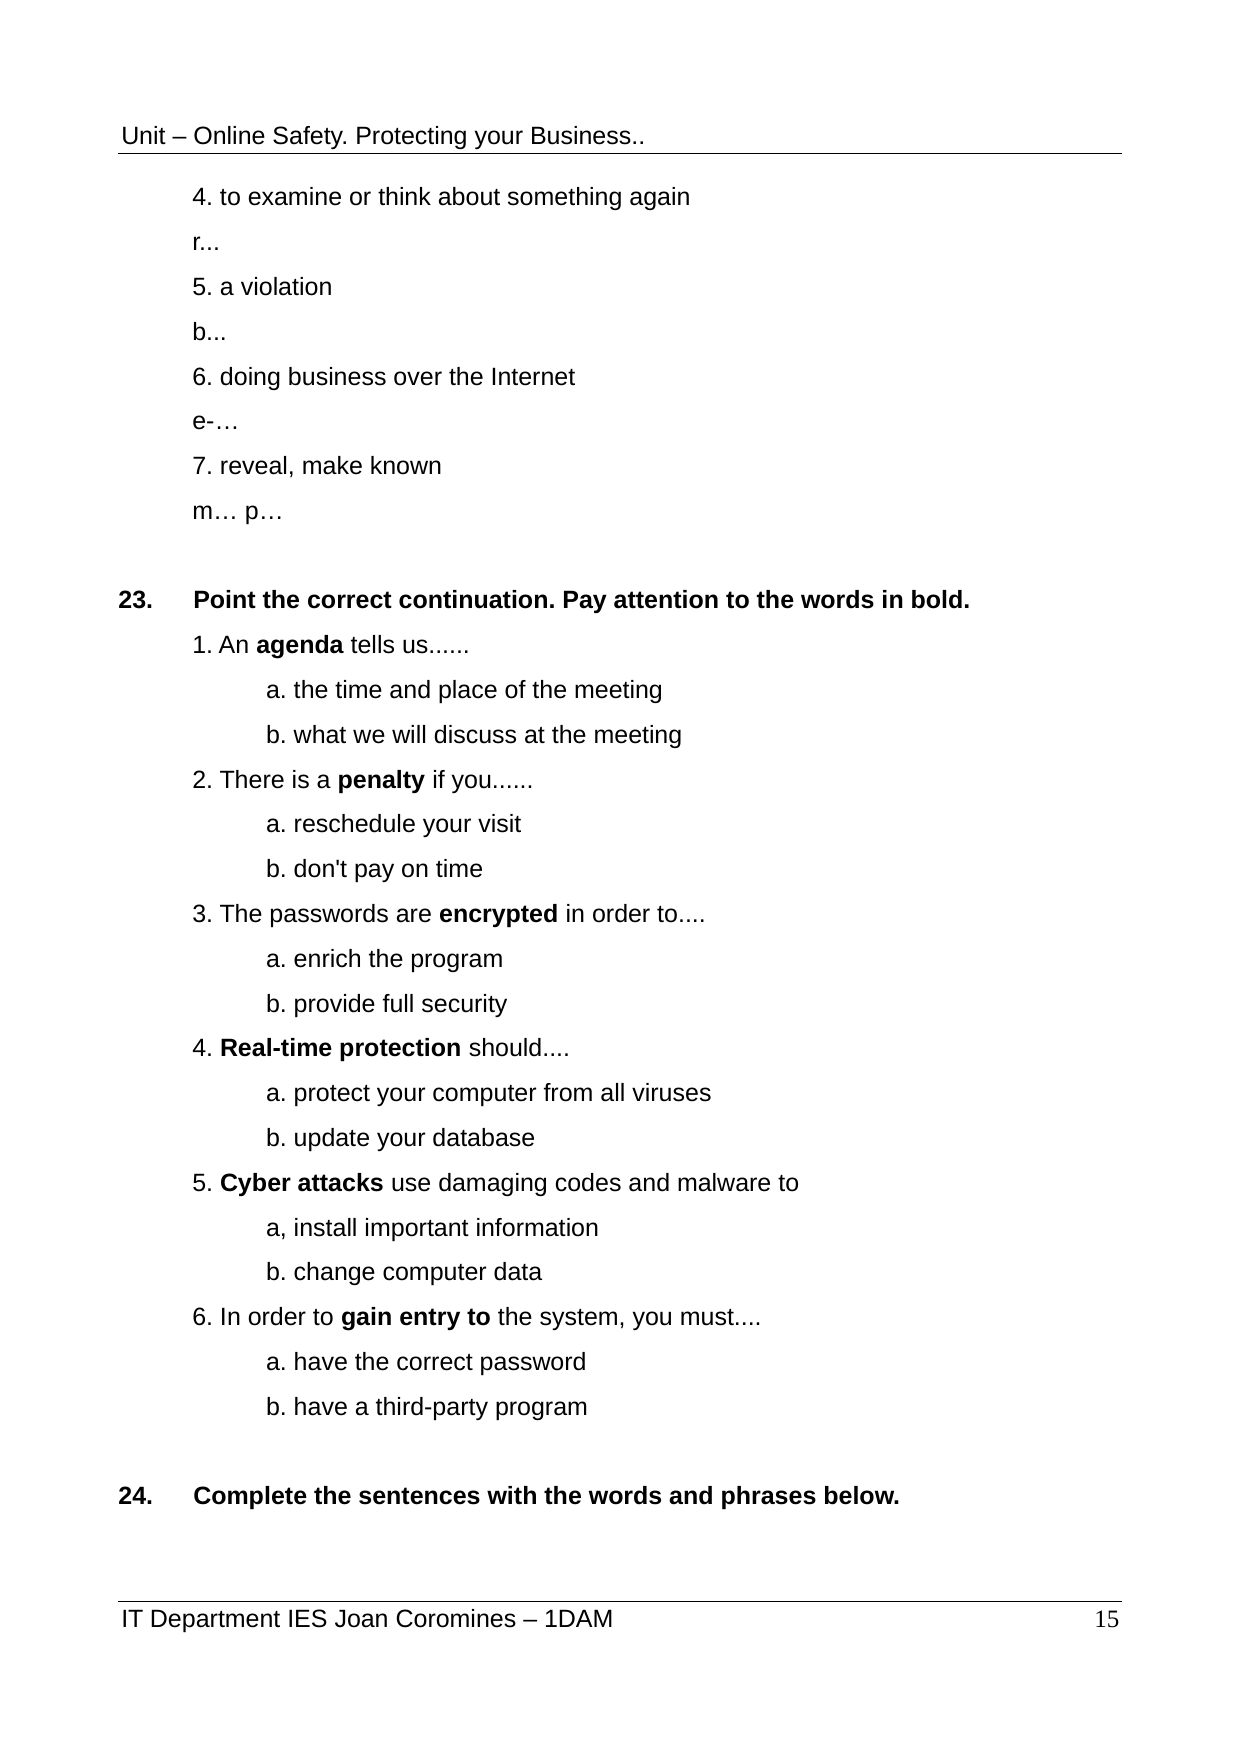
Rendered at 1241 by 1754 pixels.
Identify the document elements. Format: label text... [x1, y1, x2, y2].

text a. enrich the program [266, 944, 1122, 972]
text b. have a third-party program [266, 1392, 1122, 1420]
text b. update your database [266, 1123, 1122, 1152]
text b. provide full security [266, 988, 1122, 1017]
text b. what we will discuss at the meeting [266, 720, 1122, 748]
text 2. There is a penalty if you...... [192, 764, 1122, 793]
text b. change computer data [266, 1257, 1122, 1286]
text 6. doing business over the Internet [192, 361, 1122, 390]
text a, install important information [266, 1212, 1122, 1241]
text 4. Real-time protection should.... [192, 1033, 1122, 1062]
text a. reschedule your visit [266, 809, 1122, 838]
text r... [192, 227, 1122, 256]
text e-… [192, 406, 1122, 435]
text a. protect your computer from all viruses [266, 1078, 1122, 1107]
text 7. reveal, make known [192, 451, 1122, 480]
text b... [192, 317, 1122, 345]
list Point the correct continuation. Pay attention to the words in bold. [118, 585, 1122, 614]
text 5. Cyber attacks use damaging codes and malware to [192, 1168, 1122, 1196]
text b. don't pay on time [266, 854, 1122, 883]
text a. the time and place of the meeting [266, 675, 1122, 704]
text 4. to examine or think about something again [192, 182, 1122, 211]
text 5. a violation [192, 272, 1122, 301]
text 1. An agenda tells us...... [192, 630, 1122, 659]
text a. have the correct password [266, 1347, 1122, 1376]
text 6. In order to gain entry to the system, you must.... [192, 1302, 1122, 1331]
text m… p… [192, 496, 1122, 524]
list Complete the sentences with the words and phrases below. [118, 1481, 1122, 1510]
text 3. The passwords are encrypted in order to.... [192, 899, 1122, 928]
